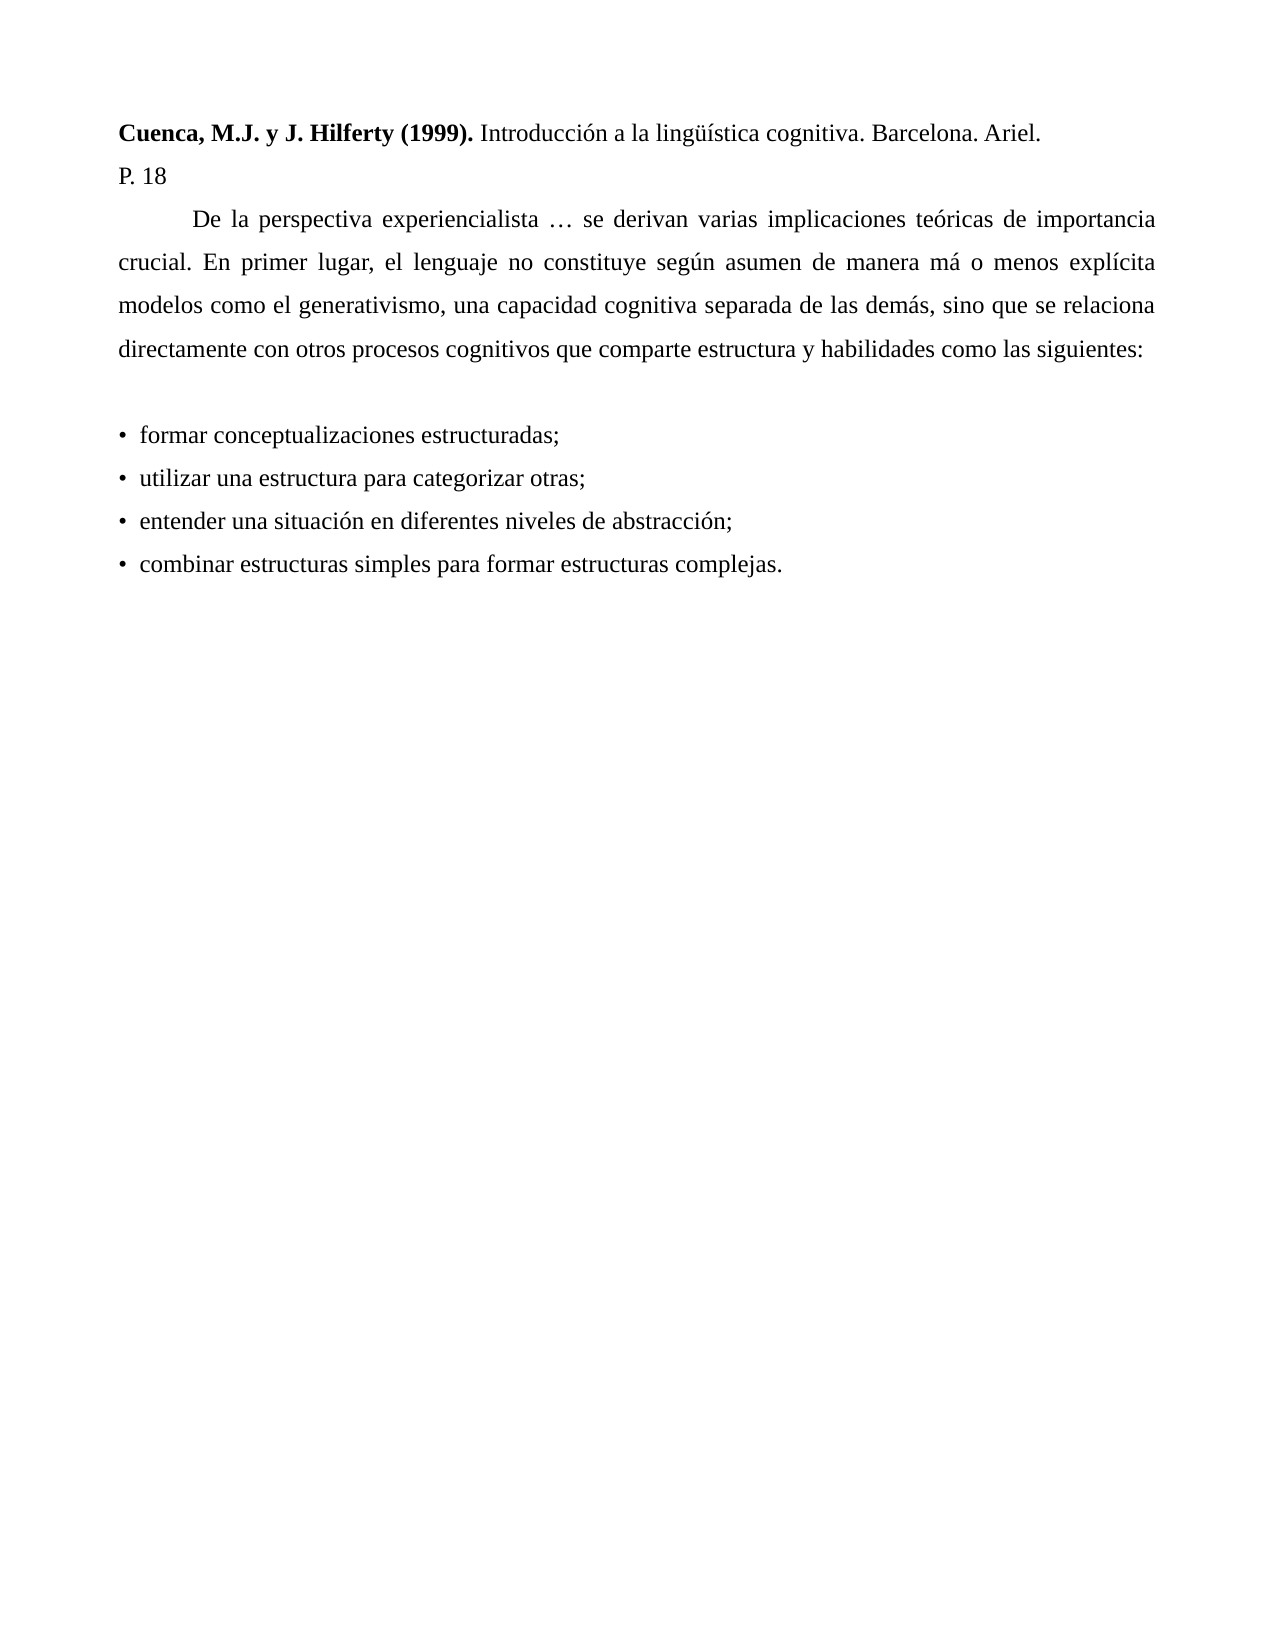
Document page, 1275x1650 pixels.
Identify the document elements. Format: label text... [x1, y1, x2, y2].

text • formar conceptualizaciones estructuradas; [118, 420, 1157, 449]
text • combinar estructuras simples para formar estructuras complejas. [118, 549, 1157, 578]
text P. 18 [118, 161, 1157, 190]
text Cuenca, M.J. y J. Hilferty (1999). Introducción a la lingüística cognitiva. Barcelona. Ariel. [118, 118, 1157, 147]
text • utilizar una estructura para categorizar otras; [118, 463, 1157, 492]
text • entender una situación en diferentes niveles de abstracción; [118, 506, 1157, 535]
text De la perspectiva experiencialista … se derivan varias implicaciones teóricas de importancia crucial. En primer lugar, el lenguaje no constituye según asumen de manera má o menos explícita modelos como el generativismo, una capacidad cognitiva separada de las demás, sino que se relaciona directamente con otros procesos cognitivos que comparte estructura y habilidades como las siguientes: [118, 204, 1157, 362]
